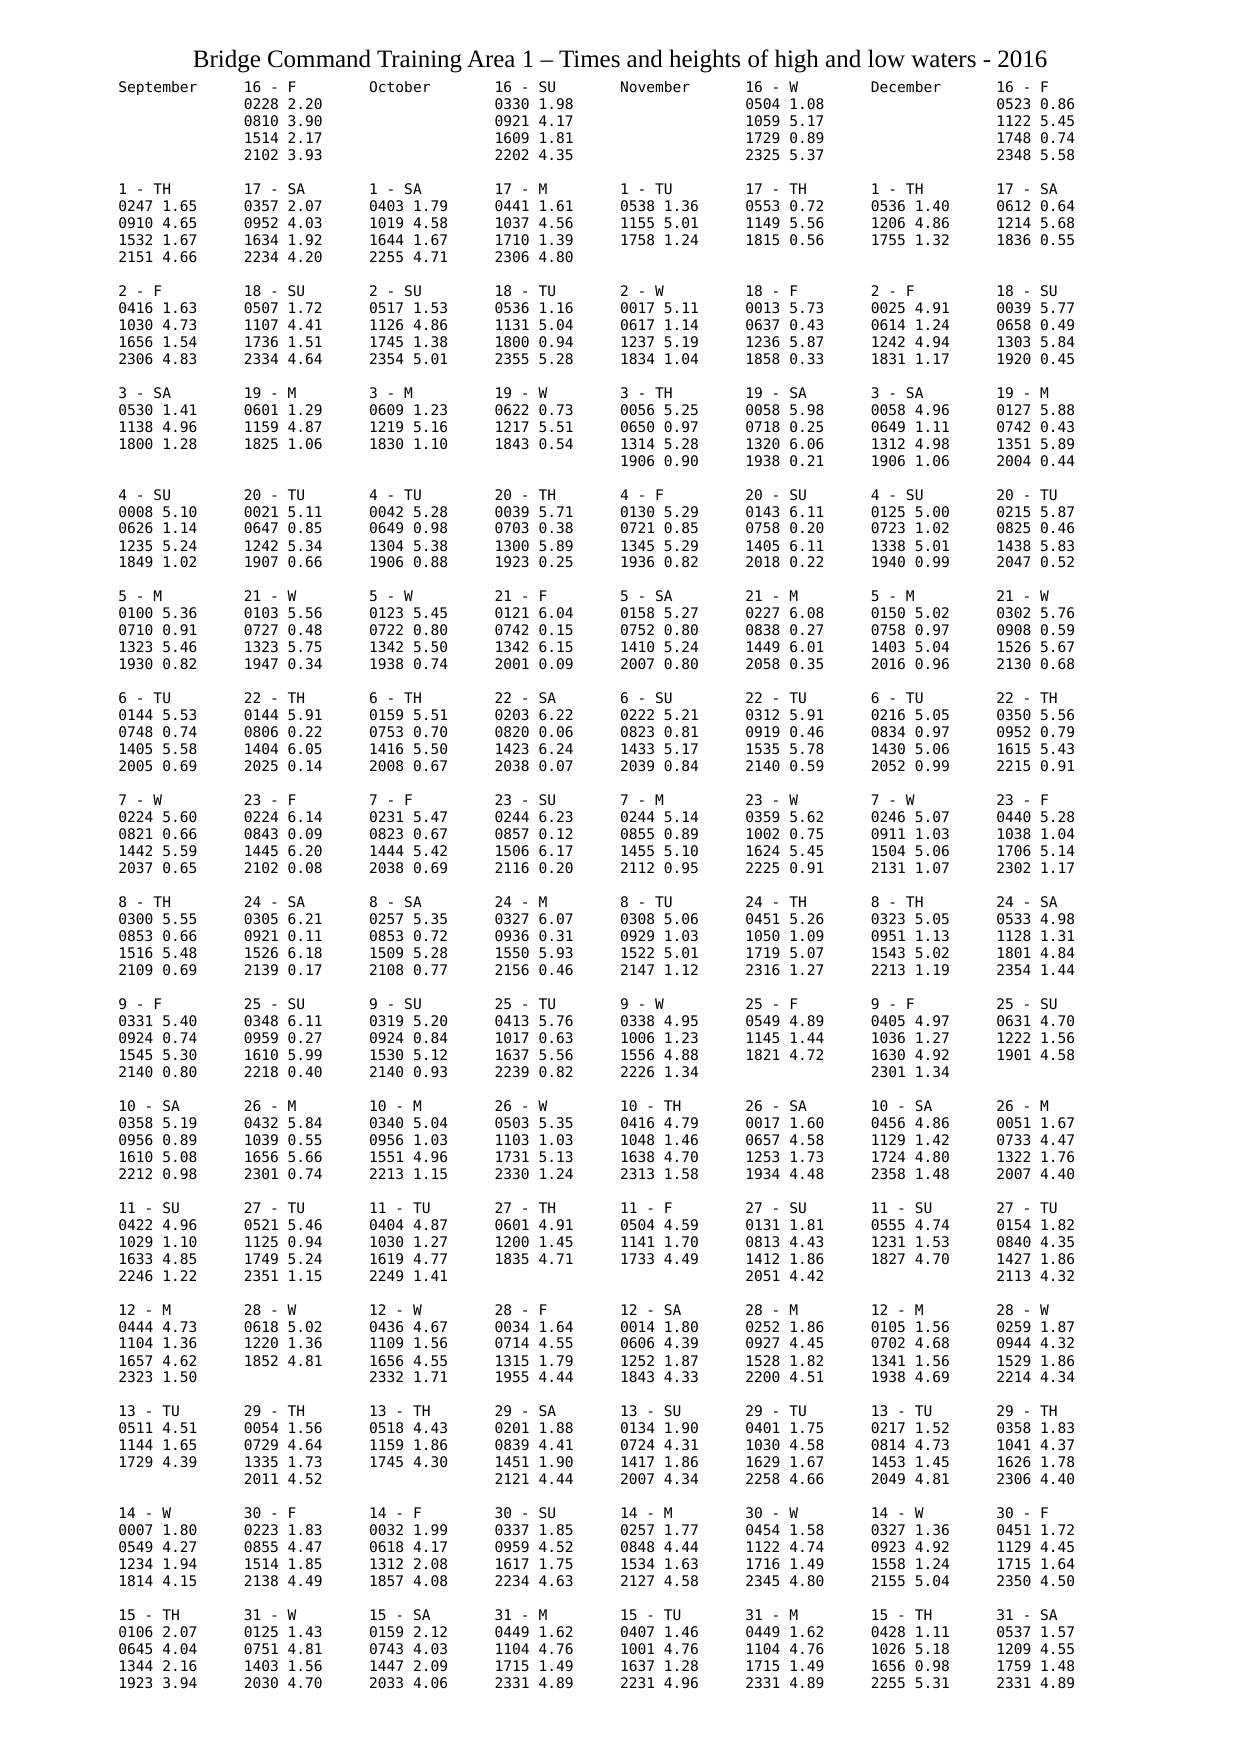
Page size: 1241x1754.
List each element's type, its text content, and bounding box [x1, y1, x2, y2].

text October [369, 79, 494, 113]
text 1 - TH 0247 1.65 0910 4.65 1532 1.67 2151 4.66 2 - F 0416 1.63 1030 4.73 1656 1.54 2306 4.83 3 - SA 0530 1.41 1138 4.96 1800 1.28 4 - SU 0008 5.10 0626 1.14 1235 5.24 1849 1.02 5 - M 0100 5.36 0710 0.91 1323 5.46 1930 0.82 6 - TU 0144 5.53 0748 0.74 1405 5.58 2005 0.69 7 - W 0224 5.60 0821 0.66 1442 5.59 2037 0.65 8 - TH 0300 5.55 0853 0.66 1516 5.48 2109 0.69 9 - F 0331 5.40 0924 0.74 1545 5.30 2140 0.80 10 - SA 0358 5.19 0956 0.89 1610 5.08 2212 0.98 11 - SU 0422 4.96 1029 1.10 1633 4.85 2246 1.22 12 - M 0444 4.73 1104 1.36 1657 4.62 2323 1.50 13 - TU 0511 4.51 1144 1.65 1729 4.39 14 - W 0007 1.80 0549 4.27 1234 1.94 1814 4.15 15 - TH 0106 2.07 0645 4.04 1344 2.16 1923 3.94 16 - F 0228 2.20 0810 3.90 1514 2.17 2102 3.93 17 - SA 0357 2.07 0952 4.03 1634 1.92 2234 4.20 18 - SU 0507 1.72 1107 4.41 1736 1.51 2334 4.64 19 - M 0601 1.29 1159 4.87 1825 1.06 20 - TU 0021 5.11 0647 0.85 1242 5.34 1907 0.66 21 - W 0103 5.56 0727 0.48 1323 5.75 1947 0.34 22 - TH 0144 5.91 0806 0.22 1404 6.05 2025 0.14 23 - F 0224 6.14 0843 0.09 1445 6.20 2102 0.08 24 - SA 0305 6.21 0921 0.11 1526 6.18 2139 0.17 25 - SU 0348 6.11 0959 0.27 1610 5.99 2218 0.40 26 - M 0432 5.84 1039 0.55 1656 5.66 2301 0.74 27 - TU 0521 5.46 1125 0.94 1749 5.24 2351 1.15 28 - W 0618 5.02 1220 1.36 1852 4.81 29 - TH 0054 1.56 0729 4.64 1335 1.73 2011 4.52 30 - F 0223 1.83 0855 4.47 1514 1.85 2138 4.49 31 - W 0125 1.43 0751 4.81 1403 1.56 2030 4.70 [118, 79, 369, 1709]
text November [620, 79, 745, 113]
text 1 - TH 0536 1.40 1206 4.86 1755 1.32 2 - F 0025 4.91 0614 1.24 1242 4.94 1831 1.17 3 - SA 0058 4.96 0649 1.11 1312 4.98 1906 1.06 4 - SU 0125 5.00 0723 1.02 1338 5.01 1940 0.99 5 - M 0150 5.02 0758 0.97 1403 5.04 2016 0.96 6 - TU 0216 5.05 0834 0.97 1430 5.06 2052 0.99 7 - W 0246 5.07 0911 1.03 1504 5.06 2131 1.07 8 - TH 0323 5.05 0951 1.13 1543 5.02 2213 1.19 9 - F 0405 4.97 1036 1.27 1630 4.92 2301 1.34 10 - SA 0456 4.86 1129 1.42 1724 4.80 2358 1.48 11 - SU 0555 4.74 1231 1.53 1827 4.70 12 - M 0105 1.56 0702 4.68 1341 1.56 1938 4.69 13 - TU 0217 1.52 0814 4.73 1453 1.45 2049 4.81 14 - W 0327 1.36 0923 4.92 1558 1.24 2155 5.04 15 - TH 0428 1.11 1026 5.18 1656 0.98 2255 5.31 16 - F 0523 0.86 1122 5.45 1748 0.74 2348 5.58 17 - SA 0612 0.64 1214 5.68 1836 0.55 18 - SU 0039 5.77 0658 0.49 1303 5.84 1920 0.45 19 - M 0127 5.88 0742 0.43 1351 5.89 2004 0.44 20 - TU 0215 5.87 0825 0.46 1438 5.83 2047 0.52 21 - W 0302 5.76 0908 0.59 1526 5.67 2130 0.68 22 - TH 0350 5.56 0952 0.79 1615 5.43 2215 0.91 23 - F 0440 5.28 1038 1.04 1706 5.14 2302 1.17 24 - SA 0533 4.98 1128 1.31 1801 4.84 2354 1.44 25 - SU 0631 4.70 1222 1.56 1901 4.58 26 - M 0051 1.67 0733 4.47 1322 1.76 2007 4.40 27 - TU 0154 1.82 0840 4.35 1427 1.86 2113 4.32 28 - W 0259 1.87 0944 4.32 1529 1.86 2214 4.34 29 - TH 0358 1.83 1041 4.37 1626 1.78 2306 4.40 30 - F 0451 1.72 1129 4.45 1715 1.64 2350 4.50 31 - SA 0537 1.57 1209 4.55 1759 1.48 2331 4.89 [871, 79, 1122, 1709]
text December [871, 79, 996, 113]
text 1 - TU 0538 1.36 1155 5.01 1758 1.24 2 - W 0017 5.11 0617 1.14 1237 5.19 1834 1.04 3 - TH 0056 5.25 0650 0.97 1314 5.28 1906 0.90 4 - F 0130 5.29 0721 0.85 1345 5.29 1936 0.82 5 - SA 0158 5.27 0752 0.80 1410 5.24 2007 0.80 6 - SU 0222 5.21 0823 0.81 1433 5.17 2039 0.84 7 - M 0244 5.14 0855 0.89 1455 5.10 2112 0.95 8 - TU 0308 5.06 0929 1.03 1522 5.01 2147 1.12 9 - W 0338 4.95 1006 1.23 1556 4.88 2226 1.34 10 - TH 0416 4.79 1048 1.46 1638 4.70 2313 1.58 11 - F 0504 4.59 1141 1.70 1733 4.49 12 - SA 0014 1.80 0606 4.39 1252 1.87 1843 4.33 13 - SU 0134 1.90 0724 4.31 1417 1.86 2007 4.34 14 - M 0257 1.77 0848 4.44 1534 1.63 2127 4.58 15 - TU 0407 1.46 1001 4.76 1637 1.28 2231 4.96 16 - W 0504 1.08 1059 5.17 1729 0.89 2325 5.37 17 - TH 0553 0.72 1149 5.56 1815 0.56 18 - F 0013 5.73 0637 0.43 1236 5.87 1858 0.33 19 - SA 0058 5.98 0718 0.25 1320 6.06 1938 0.21 20 - SU 0143 6.11 0758 0.20 1405 6.11 2018 0.22 21 - M 0227 6.08 0838 0.27 1449 6.01 2058 0.35 22 - TU 0312 5.91 0919 0.46 1535 5.78 2140 0.59 23 - W 0359 5.62 1002 0.75 1624 5.45 2225 0.91 24 - TH 0451 5.26 1050 1.09 1719 5.07 2316 1.27 25 - F 0549 4.89 1145 1.44 1821 4.72 26 - SA 0017 1.60 0657 4.58 1253 1.73 1934 4.48 27 - SU 0131 1.81 0813 4.43 1412 1.86 2051 4.42 28 - M 0252 1.86 0927 4.45 1528 1.82 2200 4.51 29 - TU 0401 1.75 1030 4.58 1629 1.67 2258 4.66 30 - W 0454 1.58 1122 4.74 1716 1.49 2345 4.80 31 - M 0449 1.62 1104 4.76 1715 1.49 2331 4.89 [620, 79, 871, 1709]
text September [118, 79, 243, 113]
text 1 - SA 0403 1.79 1019 4.58 1644 1.67 2255 4.71 2 - SU 0517 1.53 1126 4.86 1745 1.38 2354 5.01 3 - M 0609 1.23 1219 5.16 1830 1.10 4 - TU 0042 5.28 0649 0.98 1304 5.38 1906 0.88 5 - W 0123 5.45 0722 0.80 1342 5.50 1938 0.74 6 - TH 0159 5.51 0753 0.70 1416 5.50 2008 0.67 7 - F 0231 5.47 0823 0.67 1444 5.42 2038 0.69 8 - SA 0257 5.35 0853 0.72 1509 5.28 2108 0.77 9 - SU 0319 5.20 0924 0.84 1530 5.12 2140 0.93 10 - M 0340 5.04 0956 1.03 1551 4.96 2213 1.15 11 - TU 0404 4.87 1030 1.27 1619 4.77 2249 1.41 12 - W 0436 4.67 1109 1.56 1656 4.55 2332 1.71 13 - TH 0518 4.43 1159 1.86 1745 4.30 14 - F 0032 1.99 0618 4.17 1312 2.08 1857 4.08 15 - SA 0159 2.12 0743 4.03 1447 2.09 2033 4.06 16 - SU 0330 1.98 0921 4.17 1609 1.81 2202 4.35 17 - M 0441 1.61 1037 4.56 1710 1.39 2306 4.80 18 - TU 0536 1.16 1131 5.04 1800 0.94 2355 5.28 19 - W 0622 0.73 1217 5.51 1843 0.54 20 - TH 0039 5.71 0703 0.38 1300 5.89 1923 0.25 21 - F 0121 6.04 0742 0.15 1342 6.15 2001 0.09 22 - SA 0203 6.22 0820 0.06 1423 6.24 2038 0.07 23 - SU 0244 6.23 0857 0.12 1506 6.17 2116 0.20 24 - M 0327 6.07 0936 0.31 1550 5.93 2156 0.46 25 - TU 0413 5.76 1017 0.63 1637 5.56 2239 0.82 26 - W 0503 5.35 1103 1.03 1731 5.13 2330 1.24 27 - TH 0601 4.91 1200 1.45 1835 4.71 28 - F 0034 1.64 0714 4.55 1315 1.79 1955 4.44 29 - SA 0201 1.88 0839 4.41 1451 1.90 2121 4.44 30 - SU 0337 1.85 0959 4.52 1617 1.75 2234 4.63 31 - M 0449 1.62 1104 4.76 1715 1.49 2331 4.89 [369, 79, 620, 1709]
